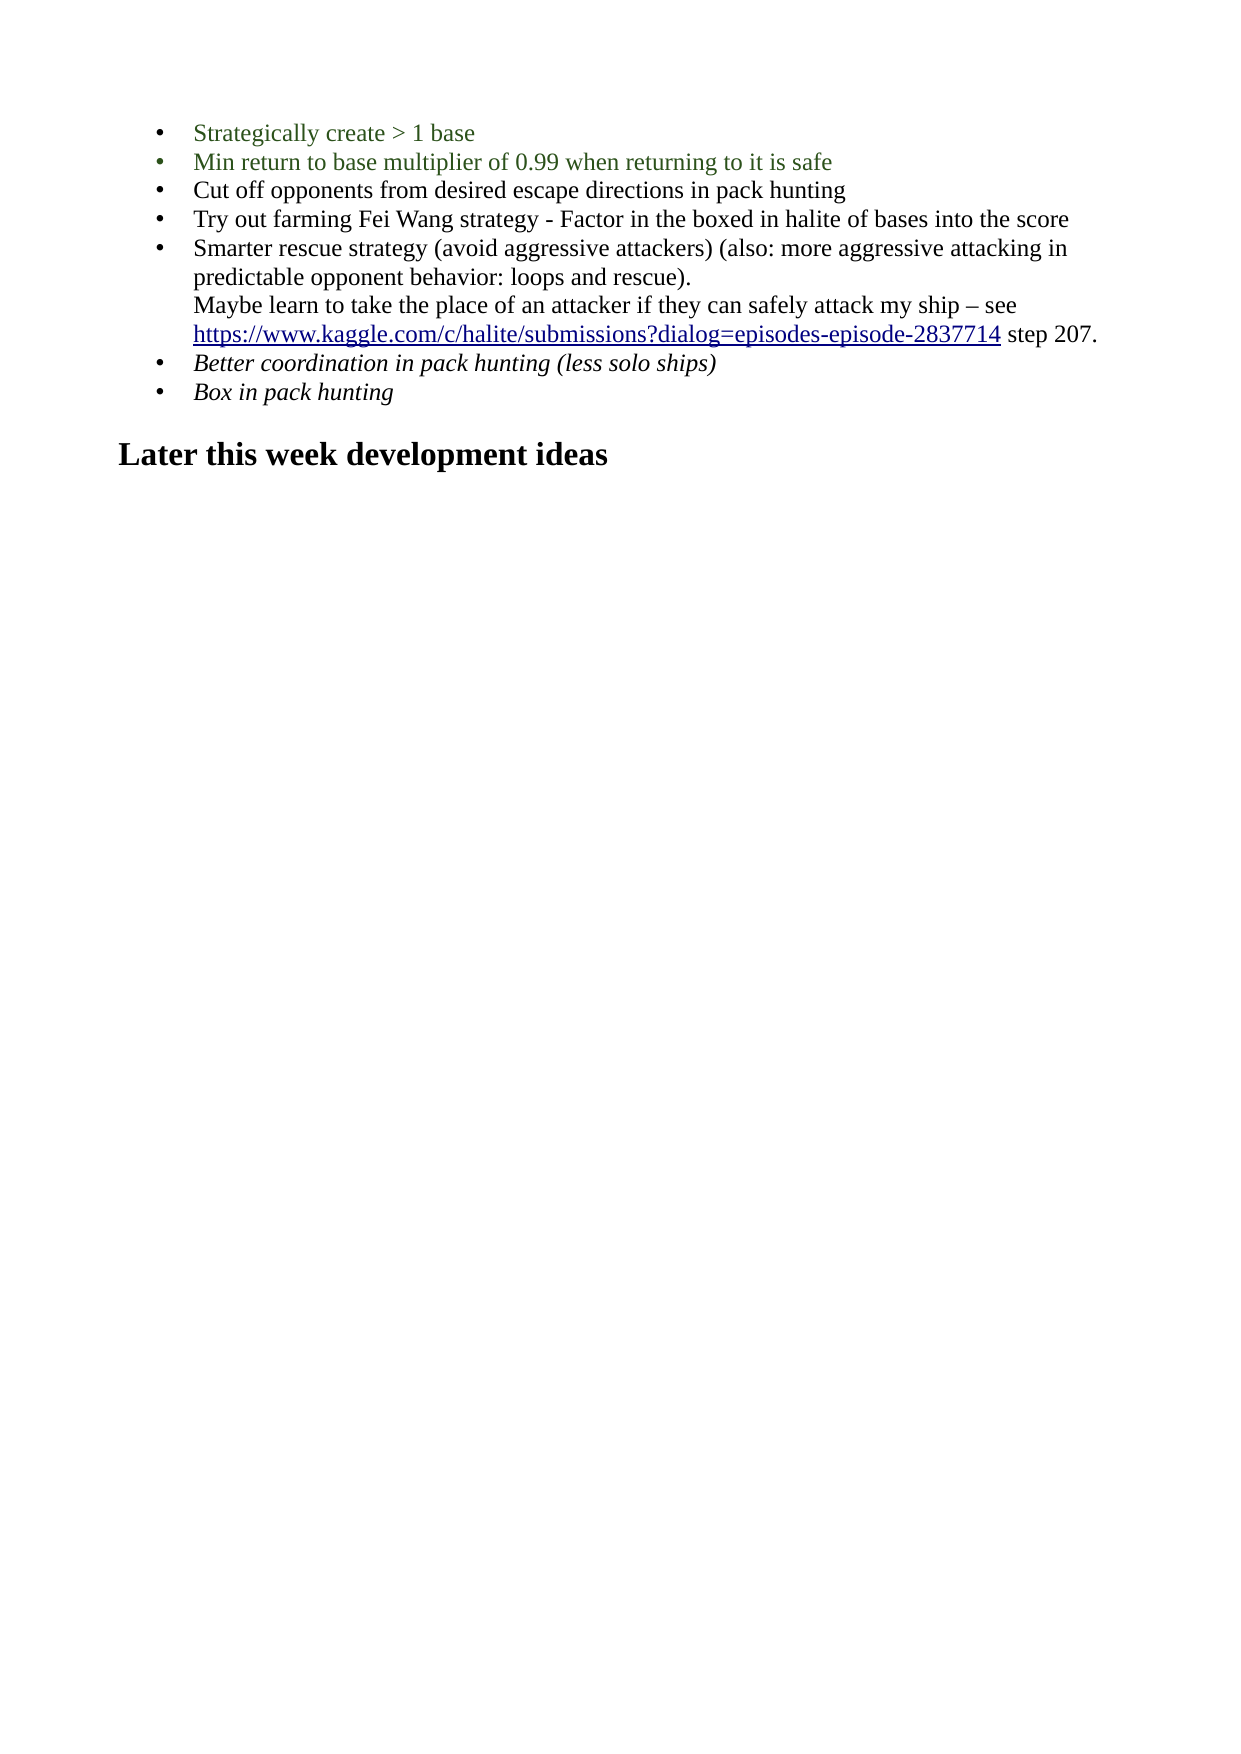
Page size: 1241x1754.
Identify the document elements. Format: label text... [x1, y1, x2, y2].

list Min return to base multiplier of 0.99 when returning to it is safe [156, 147, 1122, 176]
list Box in pack hunting [156, 377, 1122, 406]
list Smarter rescue strategy (avoid aggressive attackers) (also: more aggressive attacking in predictable opponent behavior: loops and rescue). [156, 233, 1122, 291]
list Try out farming Fei Wang strategy - Factor in the boxed in halite of bases into the score [156, 204, 1122, 233]
list Strategically create > 1 base [156, 118, 1122, 147]
list Cut off opponents from desired escape directions in pack hunting [156, 176, 1122, 204]
list Better coordination in pack hunting (less solo ships) [156, 348, 1122, 377]
text Later this week development ideas [118, 434, 1122, 473]
list Maybe learn to take the place of an attacker if they can safely attack my ship – see https://www.kaggle.com/c/halite/submissions?dialog=episodes-episode-2837714 step 207. [156, 291, 1122, 348]
